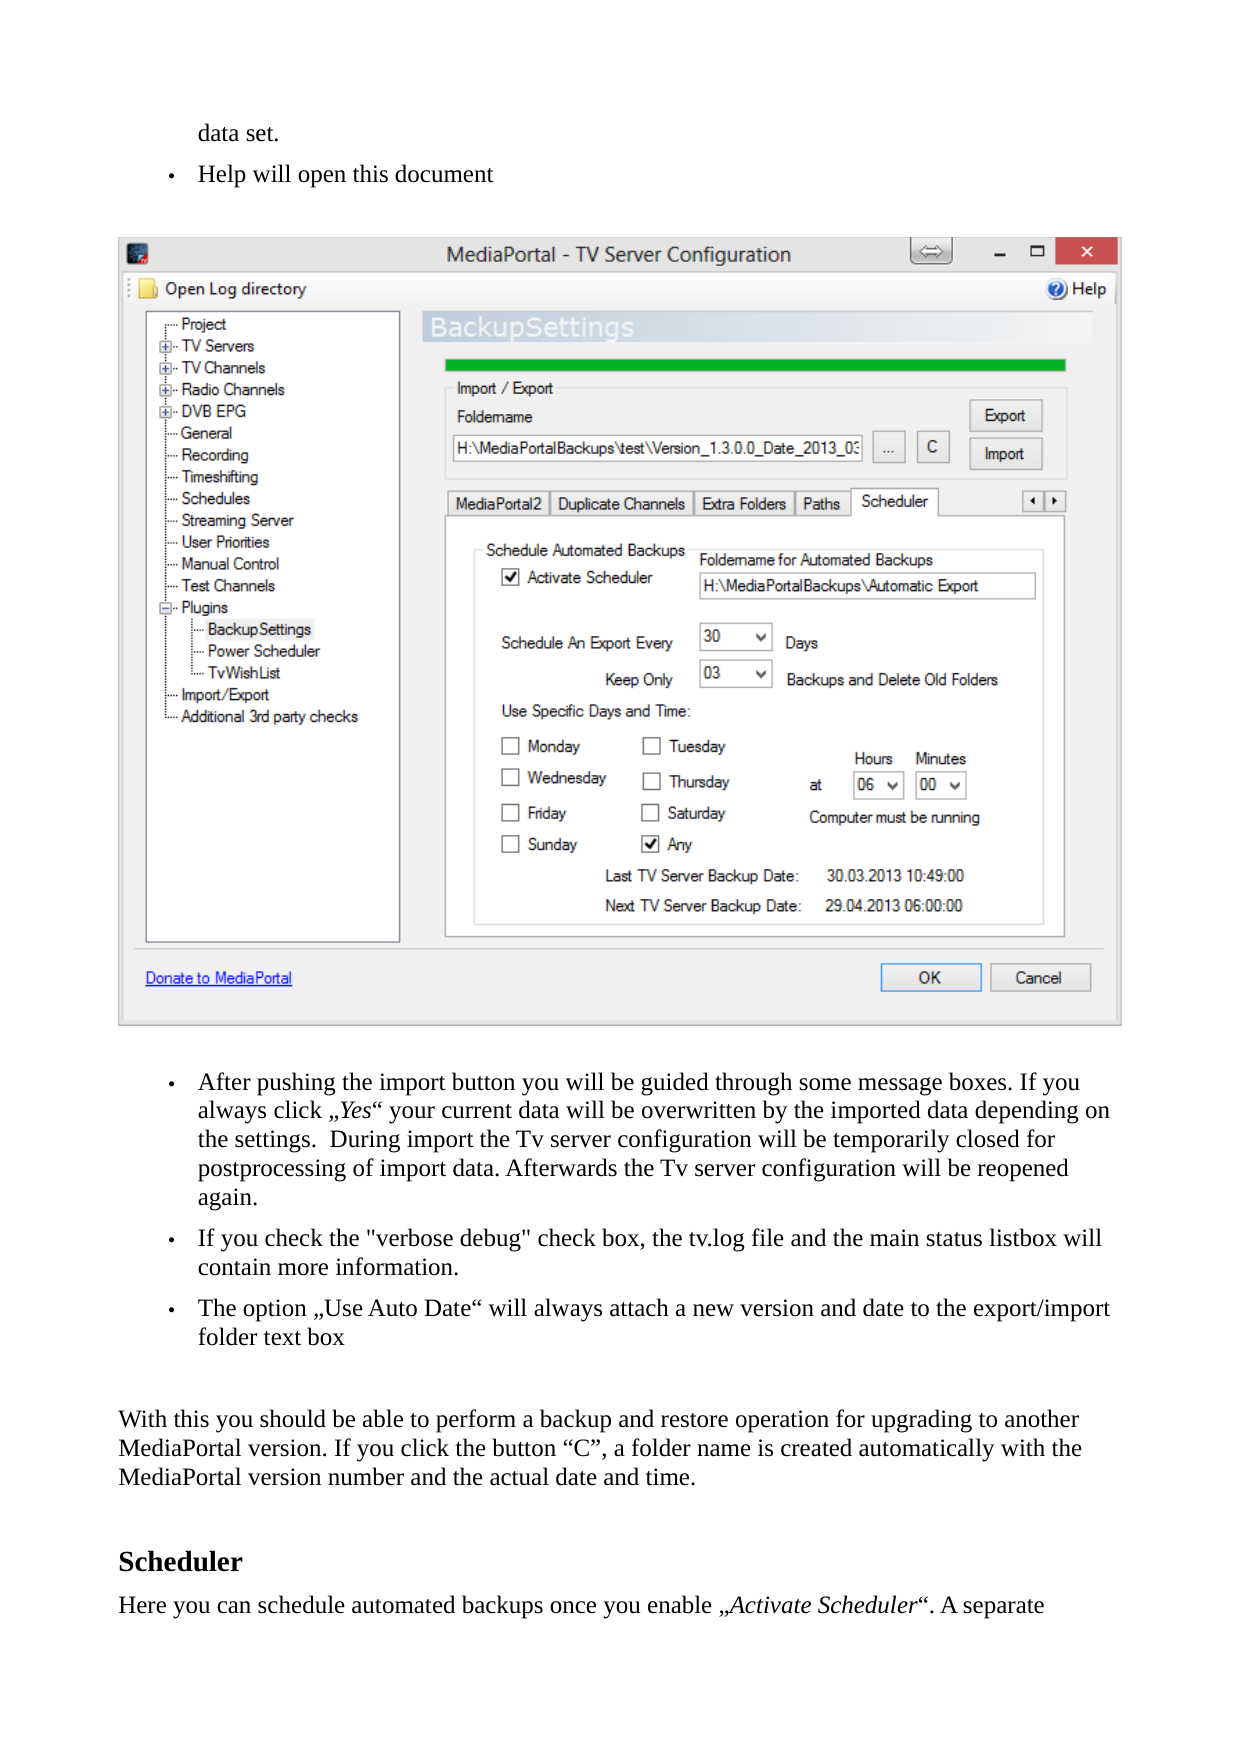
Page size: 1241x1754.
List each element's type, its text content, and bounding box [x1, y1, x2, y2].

text Here you can schedule automated backups once you enable „Activate Scheduler“. A separate [118, 1590, 1122, 1619]
list After pushing the import button you will be guided through some message boxes. If you always click „Yes“ your current data will be overwritten by the imported data depending on the settings. During import the Tv server configuration will be temporarily closed for postprocessing of import data. Afterwards the Tv server configuration will be reopened again. [168, 1067, 1122, 1211]
text Scheduler [118, 1544, 1122, 1578]
list data set. [168, 118, 1122, 147]
list The option „Use Auto Date“ will always attach a new version and date to the export/import folder text box [168, 1293, 1122, 1351]
text With this you should be able to perform a backup and restore operation for upgrading to another MediaPortal version. If you click the button “C”, a folder name is created automatically with the MediaPortal version number and the actual date and time. [118, 1404, 1122, 1491]
list If you check the "verbose debug" check box, the tv.log file and the main status listbox will contain more information. [168, 1223, 1122, 1281]
picture [118, 237, 1122, 1026]
list Help will open this document [168, 159, 1122, 188]
